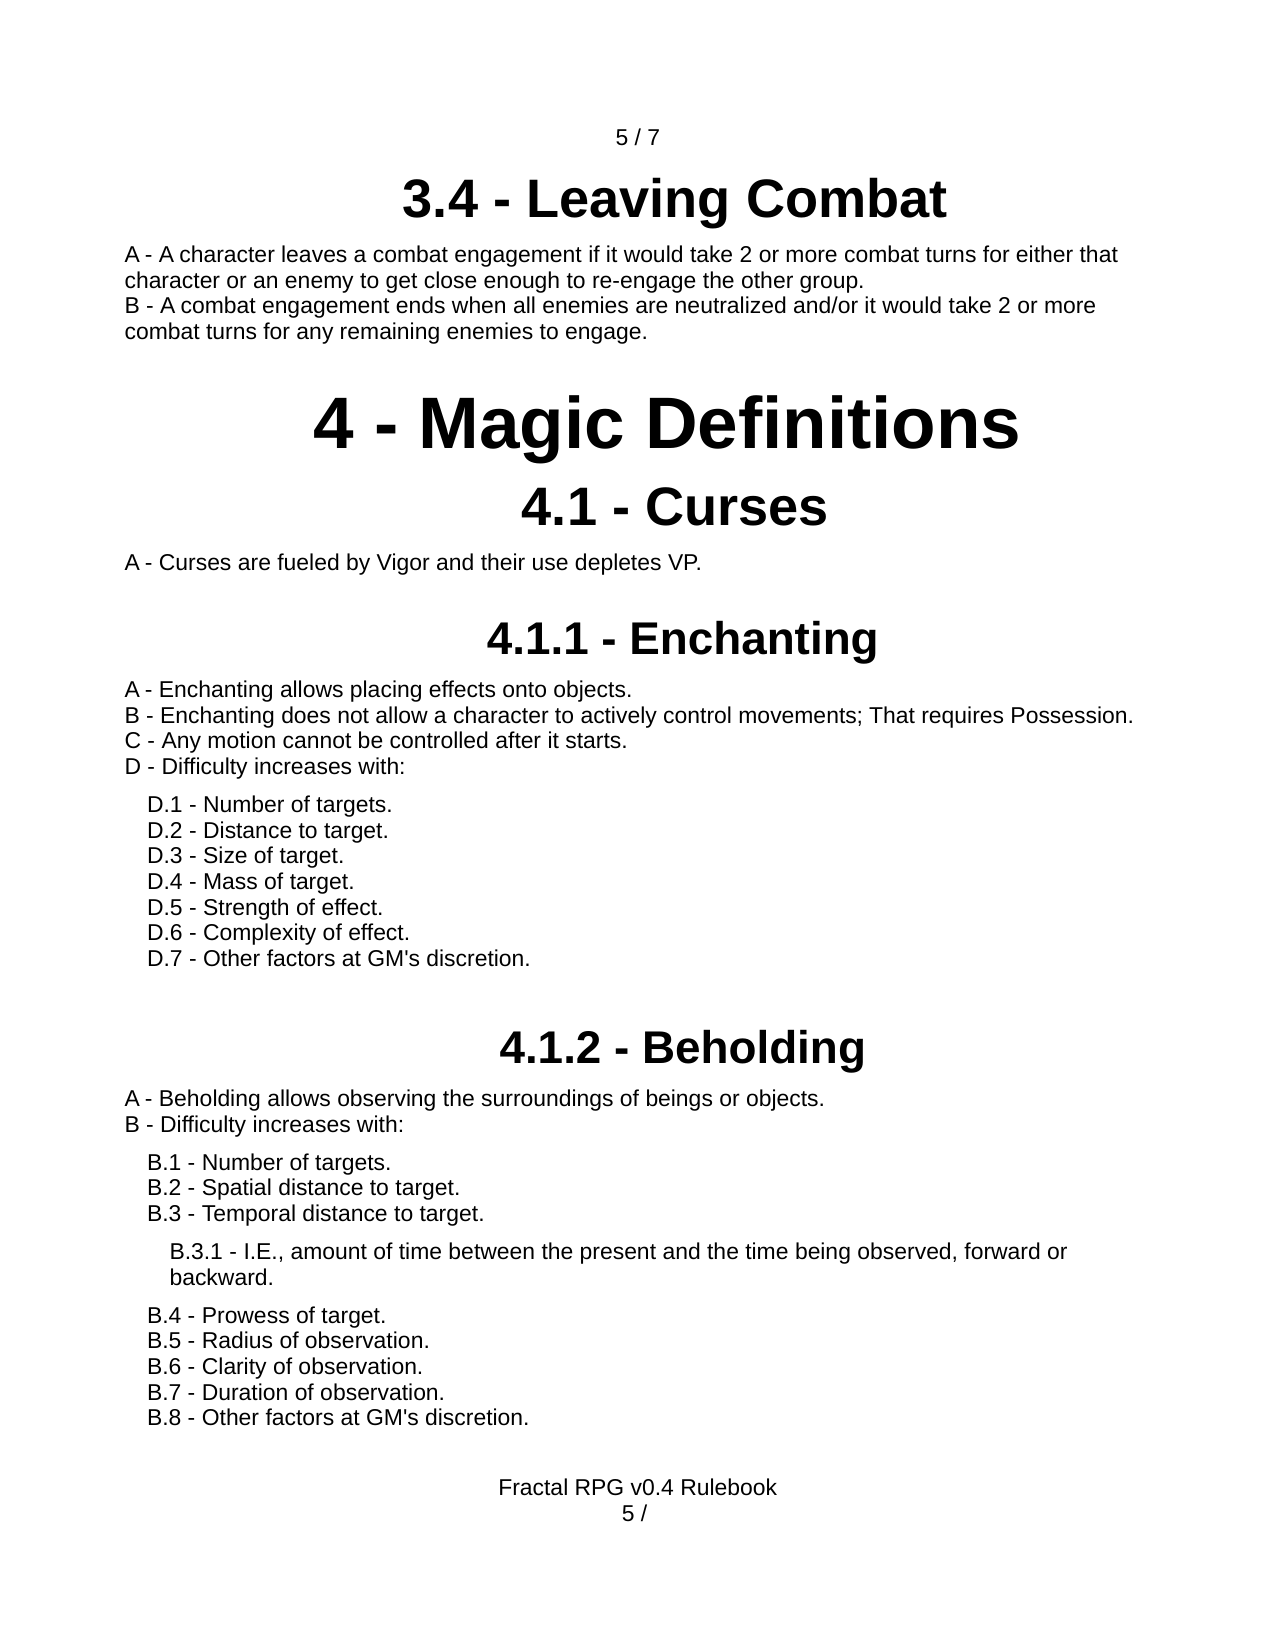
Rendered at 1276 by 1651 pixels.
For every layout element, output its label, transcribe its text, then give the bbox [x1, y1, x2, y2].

list Curses are fueled by Vigor and their use depletes VP. [118, 543, 1157, 575]
list Other factors at GM's discretion. [141, 946, 1157, 977]
list Temporal distance to target. [141, 1201, 1157, 1232]
subtitle Magic Definitions [178, 376, 1157, 470]
list Strength of effect. [141, 894, 1157, 920]
list Clarity of observation. [141, 1354, 1157, 1379]
list A combat engagement ends when all enemies are neutralized and/or it would take 2 or more combat turns for any remaining enemies to engage. [118, 293, 1157, 344]
list A character leaves a combat engagement if it would take 2 or more combat turns for either that character or an enemy to get close enough to re-engage the other group. [118, 236, 1157, 293]
list Enchanting does not allow a character to actively control movements; That requires Possession. [118, 702, 1157, 728]
list Spatial distance to target. [141, 1175, 1157, 1201]
subtitle Leaving Combat [193, 162, 1157, 236]
list Size of target. [141, 843, 1157, 869]
list Mass of target. [141, 869, 1157, 894]
list Duration of observation. [141, 1379, 1157, 1405]
list Number of targets. [141, 786, 1157, 817]
subtitle Beholding [208, 1016, 1157, 1079]
list Prowess of target. [141, 1296, 1157, 1328]
list Beholding allows observing the surroundings of beings or objects. [118, 1079, 1157, 1111]
list Complexity of effect. [141, 920, 1157, 946]
list Other factors at GM's discretion. [141, 1405, 1157, 1437]
list Radius of observation. [141, 1328, 1157, 1354]
list Number of targets. [141, 1143, 1157, 1175]
list Any motion cannot be controlled after it starts. [118, 728, 1157, 754]
list Enchanting allows placing effects onto objects. [118, 671, 1157, 702]
list Difficulty increases with: [118, 1111, 1157, 1143]
list Difficulty increases with: [118, 754, 1157, 786]
subtitle Curses [193, 470, 1157, 543]
subtitle Enchanting [208, 607, 1157, 671]
list I.E., amount of time between the present and the time being observed, forward or backward. [163, 1232, 1157, 1296]
list Distance to target. [141, 817, 1157, 843]
